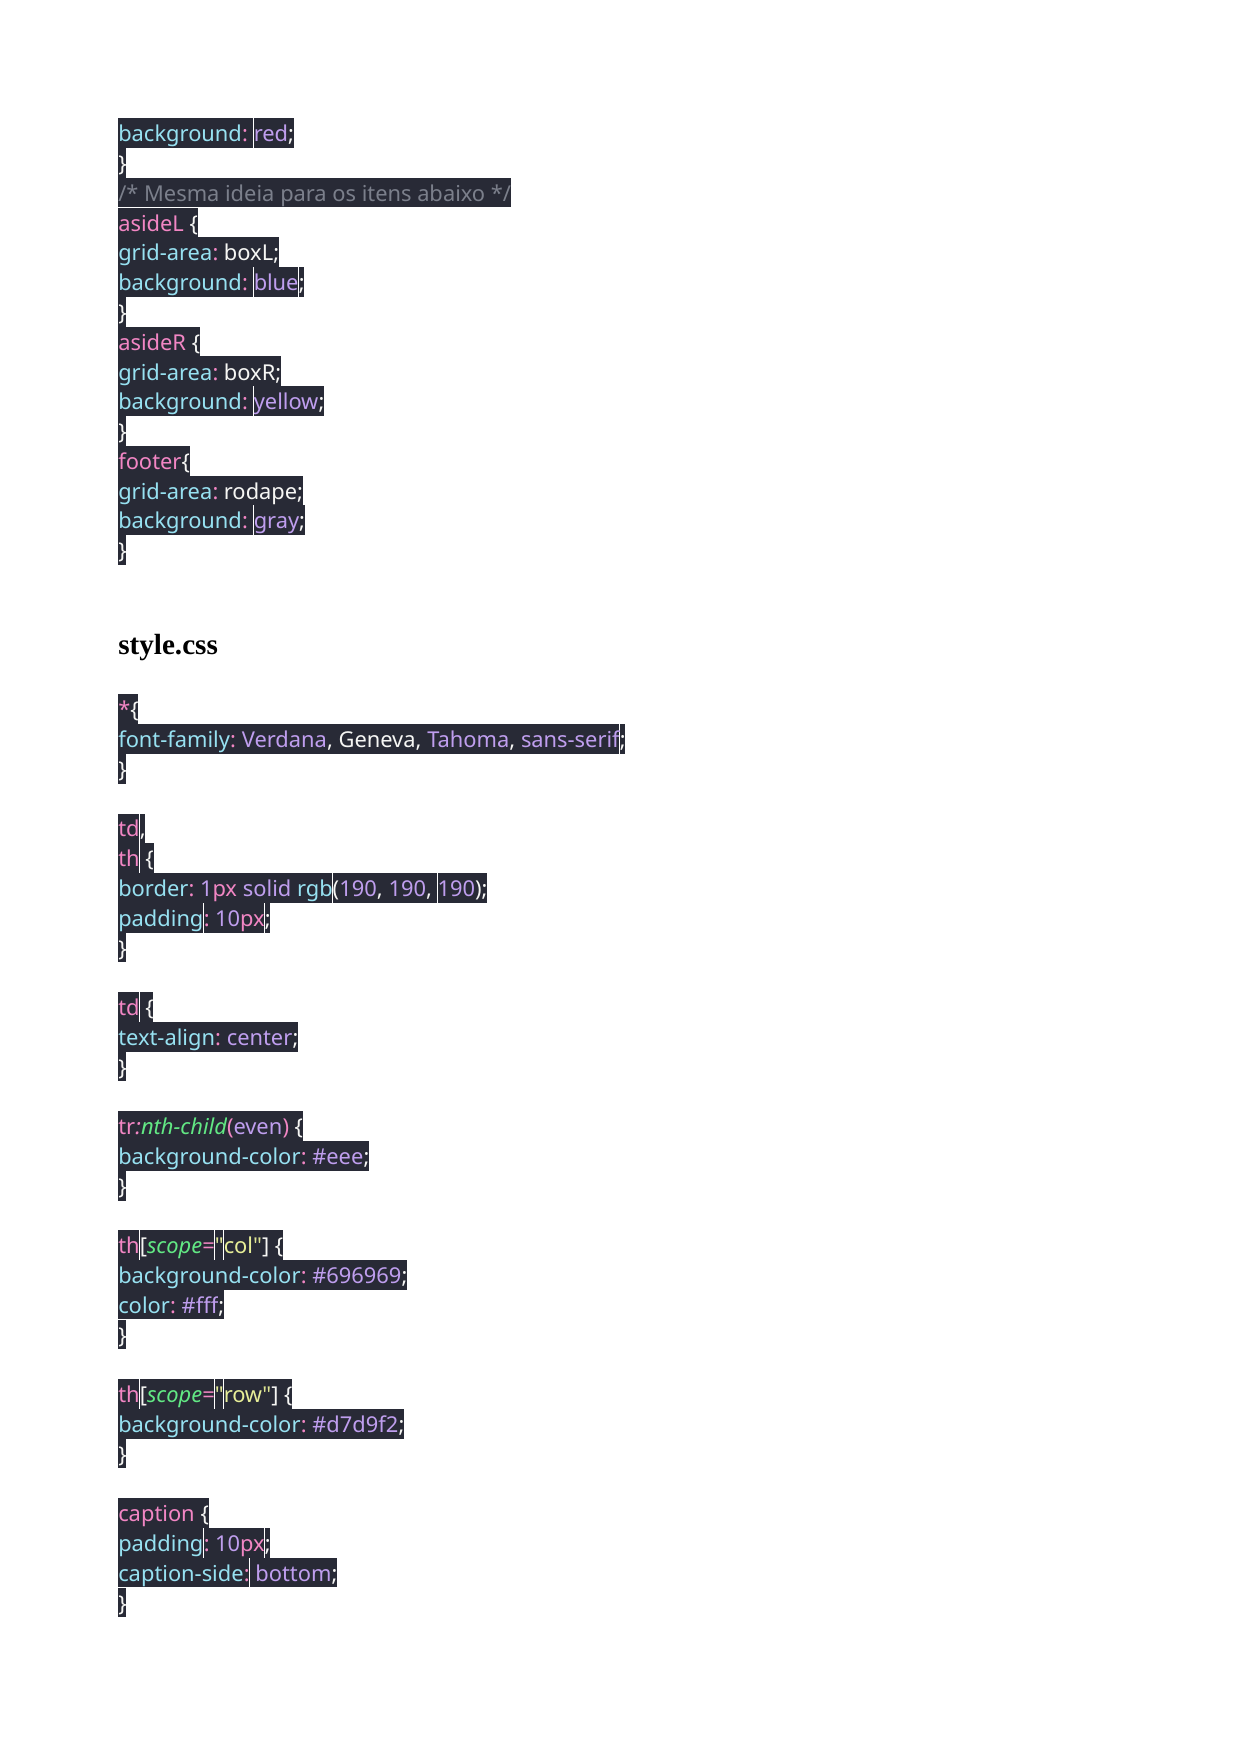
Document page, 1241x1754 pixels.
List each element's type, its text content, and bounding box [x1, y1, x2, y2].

text grid-area: boxL; [118, 237, 1122, 267]
text } [118, 148, 1122, 178]
text } [118, 1439, 1122, 1468]
text background: gray; [118, 505, 1122, 535]
text } [118, 535, 1122, 565]
text td, [118, 813, 1122, 843]
text } [118, 1587, 1122, 1617]
text asideL { [118, 207, 1122, 237]
text caption { [118, 1498, 1122, 1528]
text footer{ [118, 446, 1122, 476]
text /* Mesma ideia para os itens abaixo */ [118, 178, 1122, 207]
text background-color: #d7d9f2; [118, 1409, 1122, 1439]
text style.css [118, 627, 1122, 661]
text asideR { [118, 327, 1122, 356]
text caption-side: bottom; [118, 1558, 1122, 1587]
text background: red; [118, 118, 1122, 148]
text } [118, 1052, 1122, 1081]
text *{ [118, 694, 1122, 724]
text tr:nth-child(even) { [118, 1111, 1122, 1141]
text } [118, 1171, 1122, 1201]
text th[scope="col"] { [118, 1230, 1122, 1260]
text text-align: center; [118, 1022, 1122, 1052]
text color: #fff; [118, 1290, 1122, 1319]
text } [118, 933, 1122, 962]
text th[scope="row"] { [118, 1379, 1122, 1409]
text font-family: Verdana, Geneva, Tahoma, sans-serif; [118, 724, 1122, 754]
text grid-area: boxR; [118, 356, 1122, 386]
text } [118, 416, 1122, 446]
text background: blue; [118, 267, 1122, 297]
text } [118, 297, 1122, 327]
text grid-area: rodape; [118, 476, 1122, 505]
text padding: 10px; [118, 1528, 1122, 1558]
text background-color: #696969; [118, 1260, 1122, 1290]
text padding: 10px; [118, 903, 1122, 933]
text th { [118, 843, 1122, 873]
text border: 1px solid rgb(190, 190, 190); [118, 873, 1122, 903]
text td { [118, 992, 1122, 1022]
text } [118, 754, 1122, 784]
text background: yellow; [118, 386, 1122, 416]
text background-color: #eee; [118, 1141, 1122, 1171]
text } [118, 1319, 1122, 1349]
